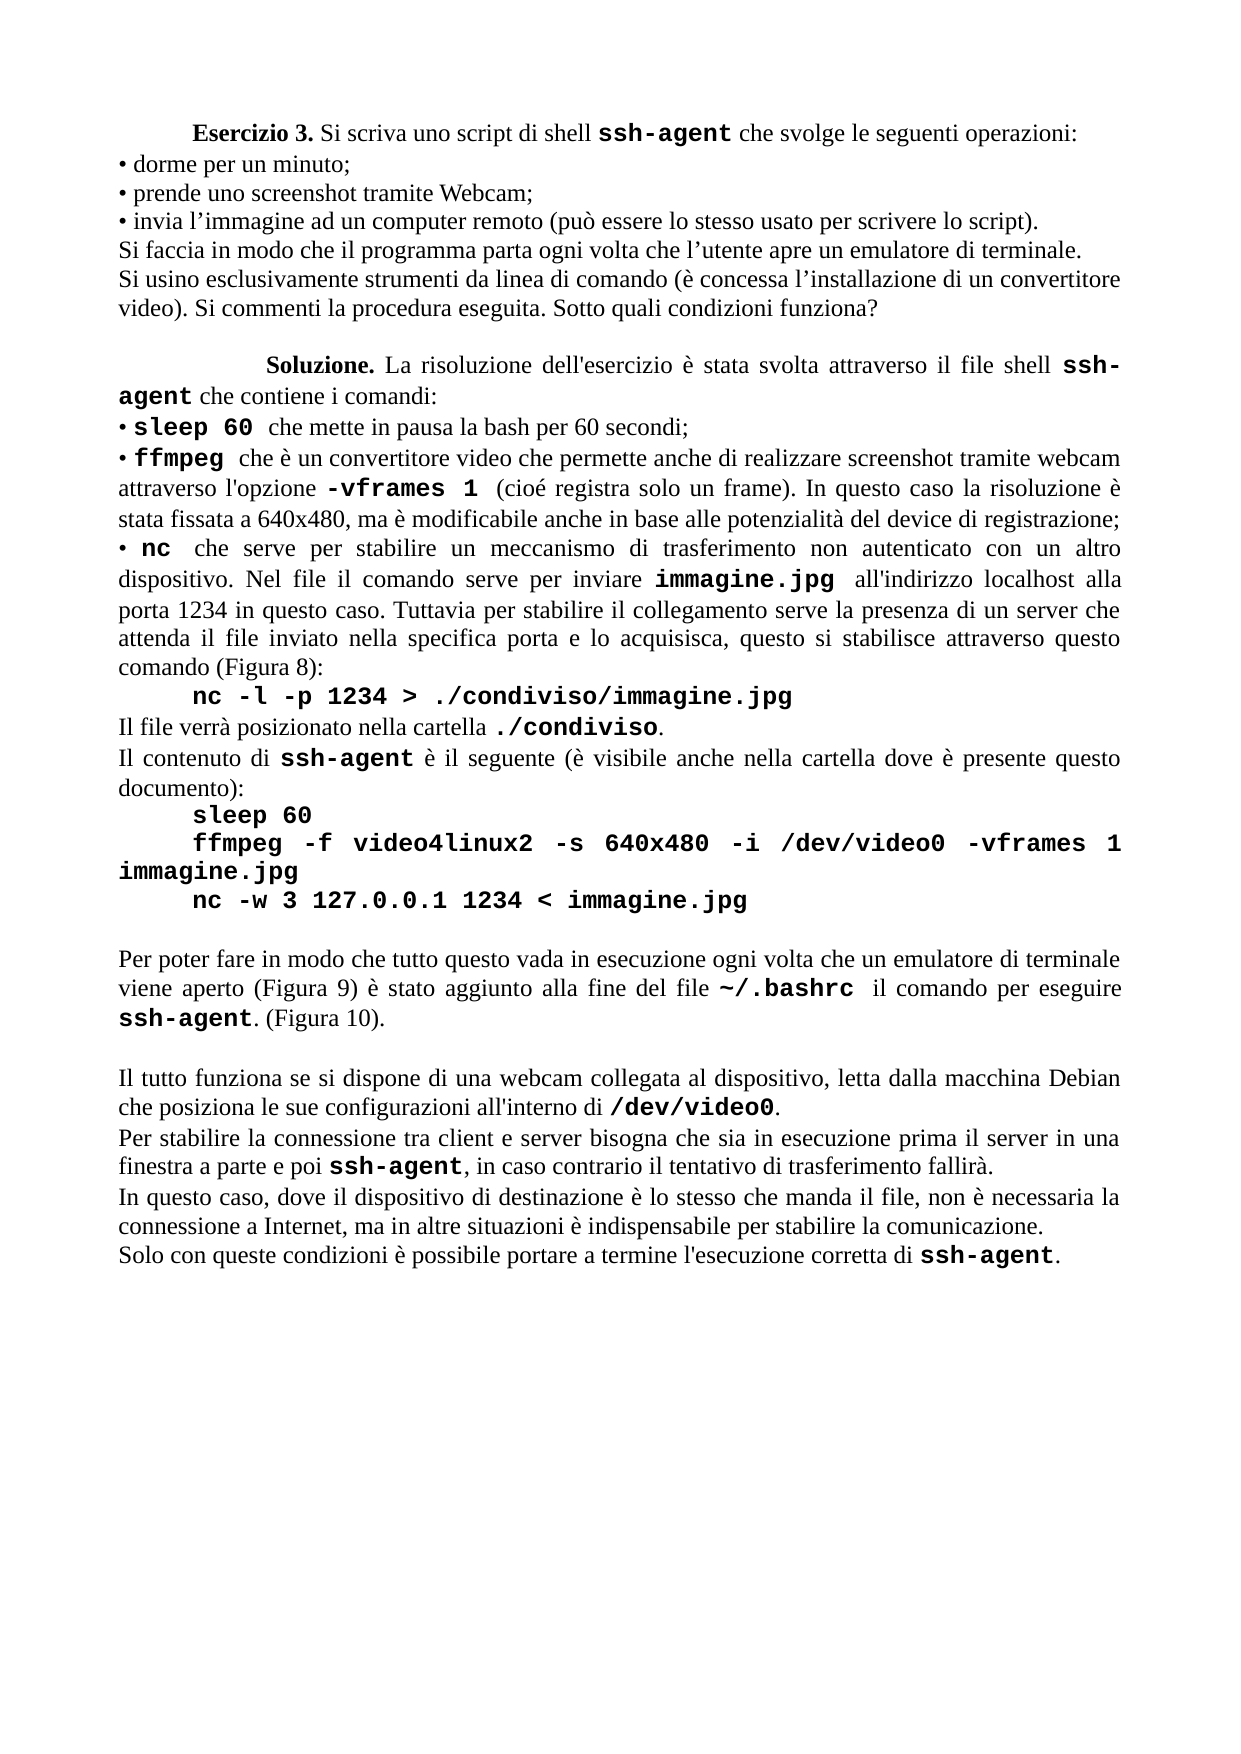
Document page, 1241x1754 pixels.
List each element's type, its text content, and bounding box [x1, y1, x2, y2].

text ffmpeg -f video4linux2 -s 640x480 -i /dev/video0 -vframes 1 immagine.jpg nc -w 3 127.0.0.1 1234 < immagine.jpg [118, 831, 1122, 916]
text • invia l’immagine ad un computer remoto (può essere lo stesso usato per scrivere lo script). [118, 206, 1122, 235]
text Il file verrà posizionato nella cartella ./condiviso. [118, 712, 1122, 743]
text Il tutto funziona se si dispone di una webcam collegata al dispositivo, letta dalla macchina Debian che posiziona le sue configurazioni all'interno di /dev/video0. [118, 1063, 1122, 1123]
text Il contenuto di ssh-agent è il seguente (è visibile anche nella cartella dove è presente questo documento): [118, 743, 1122, 802]
text Per poter fare in modo che tutto questo vada in esecuzione ogni volta che un emulatore di terminale viene aperto (Figura 9) è stato aggiunto alla fine del file ~/.bashrc il comando per eseguire ssh-agent. (Figura 10). [118, 944, 1122, 1034]
text • nc che serve per stabilire un meccanismo di trasferimento non autenticato con un altro dispositivo. Nel file il comando serve per inviare immagine.jpg all'indirizzo localhost alla porta 1234 in questo caso. Tuttavia per stabilire il collegamento serve la presenza di un server che attenda il file inviato nella specifica porta e lo acquisisca, questo si stabilisce attraverso questo comando (Figura 8): [118, 533, 1122, 681]
text • ffmpeg che è un convertitore video che permette anche di realizzare screenshot tramite webcam attraverso l'opzione -vframes 1 (cioé registra solo un frame). In questo caso la risoluzione è stata fissata a 640x480, ma è modificabile anche in base alle potenzialità del device di registrazione; [118, 443, 1122, 533]
text Si faccia in modo che il programma parta ogni volta che l’utente apre un emulatore di terminale. [118, 235, 1122, 264]
text • prende uno screenshot tramite Webcam; [118, 178, 1122, 206]
text nc -l -p 1234 > ./condiviso/immagine.jpg [118, 681, 1122, 712]
text sleep 60 [118, 802, 1122, 831]
text Solo con queste condizioni è possibile portare a termine l'esecuzione corretta di ssh-agent. [118, 1240, 1122, 1271]
text Esercizio 3. Si scriva uno script di shell ssh-agent che svolge le seguenti operazioni: [118, 118, 1122, 149]
text In questo caso, dove il dispositivo di destinazione è lo stesso che manda il file, non è necessaria la connessione a Internet, ma in altre situazioni è indispensabile per stabilire la comunicazione. [118, 1182, 1122, 1240]
text Si usino esclusivamente strumenti da linea di comando (è concessa l’installazione di un convertitore video). Si commenti la procedura eseguita. Sotto quali condizioni funziona? [118, 264, 1122, 321]
text Per stabilire la connessione tra client e server bisogna che sia in esecuzione prima il server in una finestra a parte e poi ssh-agent, in caso contrario il tentativo di trasferimento fallirà. [118, 1123, 1122, 1182]
text Soluzione. La risoluzione dell'esercizio è stata svolta attraverso il file shell ssh-agent che contiene i comandi: [118, 350, 1122, 412]
text • sleep 60 che mette in pausa la bash per 60 secondi; [118, 412, 1122, 443]
text • dorme per un minuto; [118, 149, 1122, 178]
